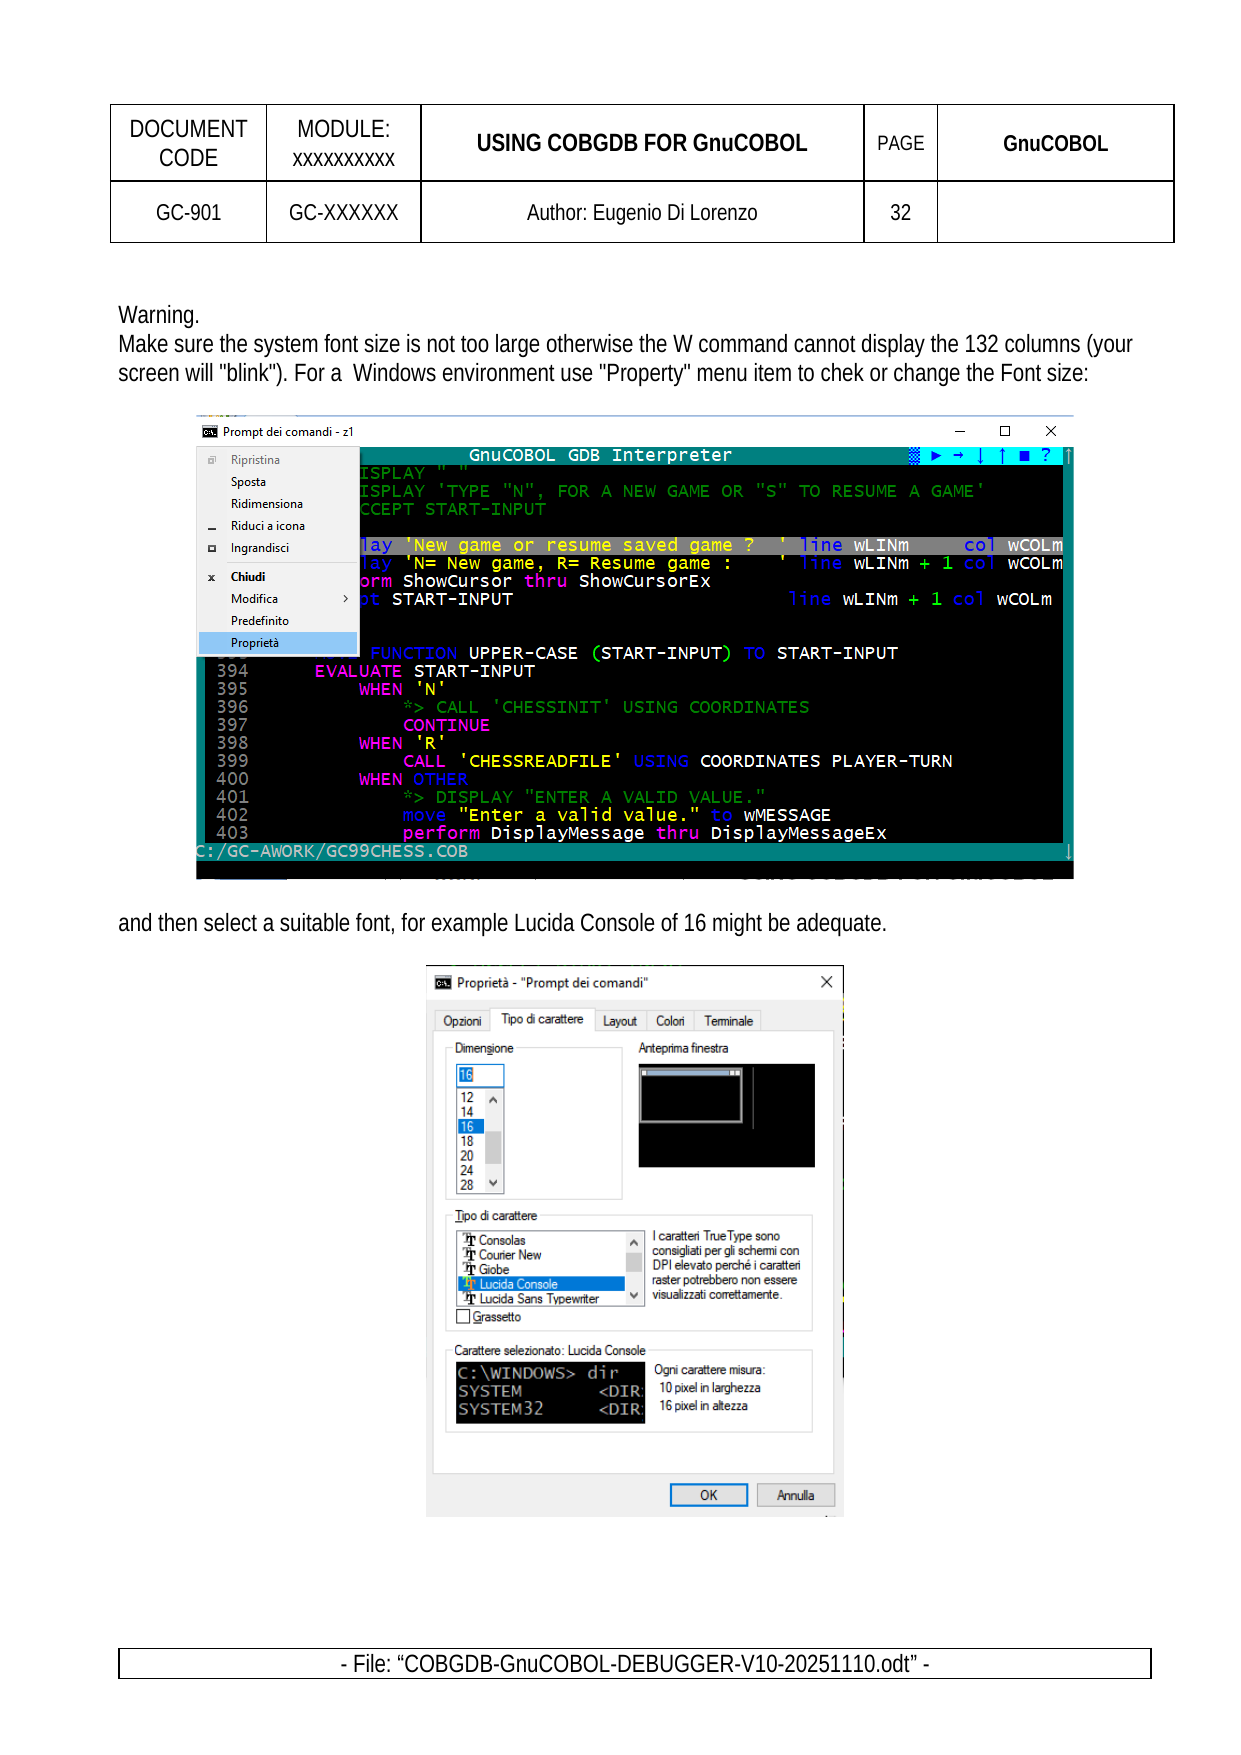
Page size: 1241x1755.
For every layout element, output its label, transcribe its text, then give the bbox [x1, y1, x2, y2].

text and then select a suitable font, for example Lucida Console of 16 might be adequate. [118, 908, 1152, 937]
picture [196, 415, 1074, 880]
picture [426, 965, 844, 1517]
text Make sure the system font size is not too large otherwise the W command cannot display the 132 columns (your screen will "blink"). For a Windows environment use "Property" menu item to chek or change the Font size: [118, 329, 1152, 386]
text Warning. [118, 300, 1152, 329]
